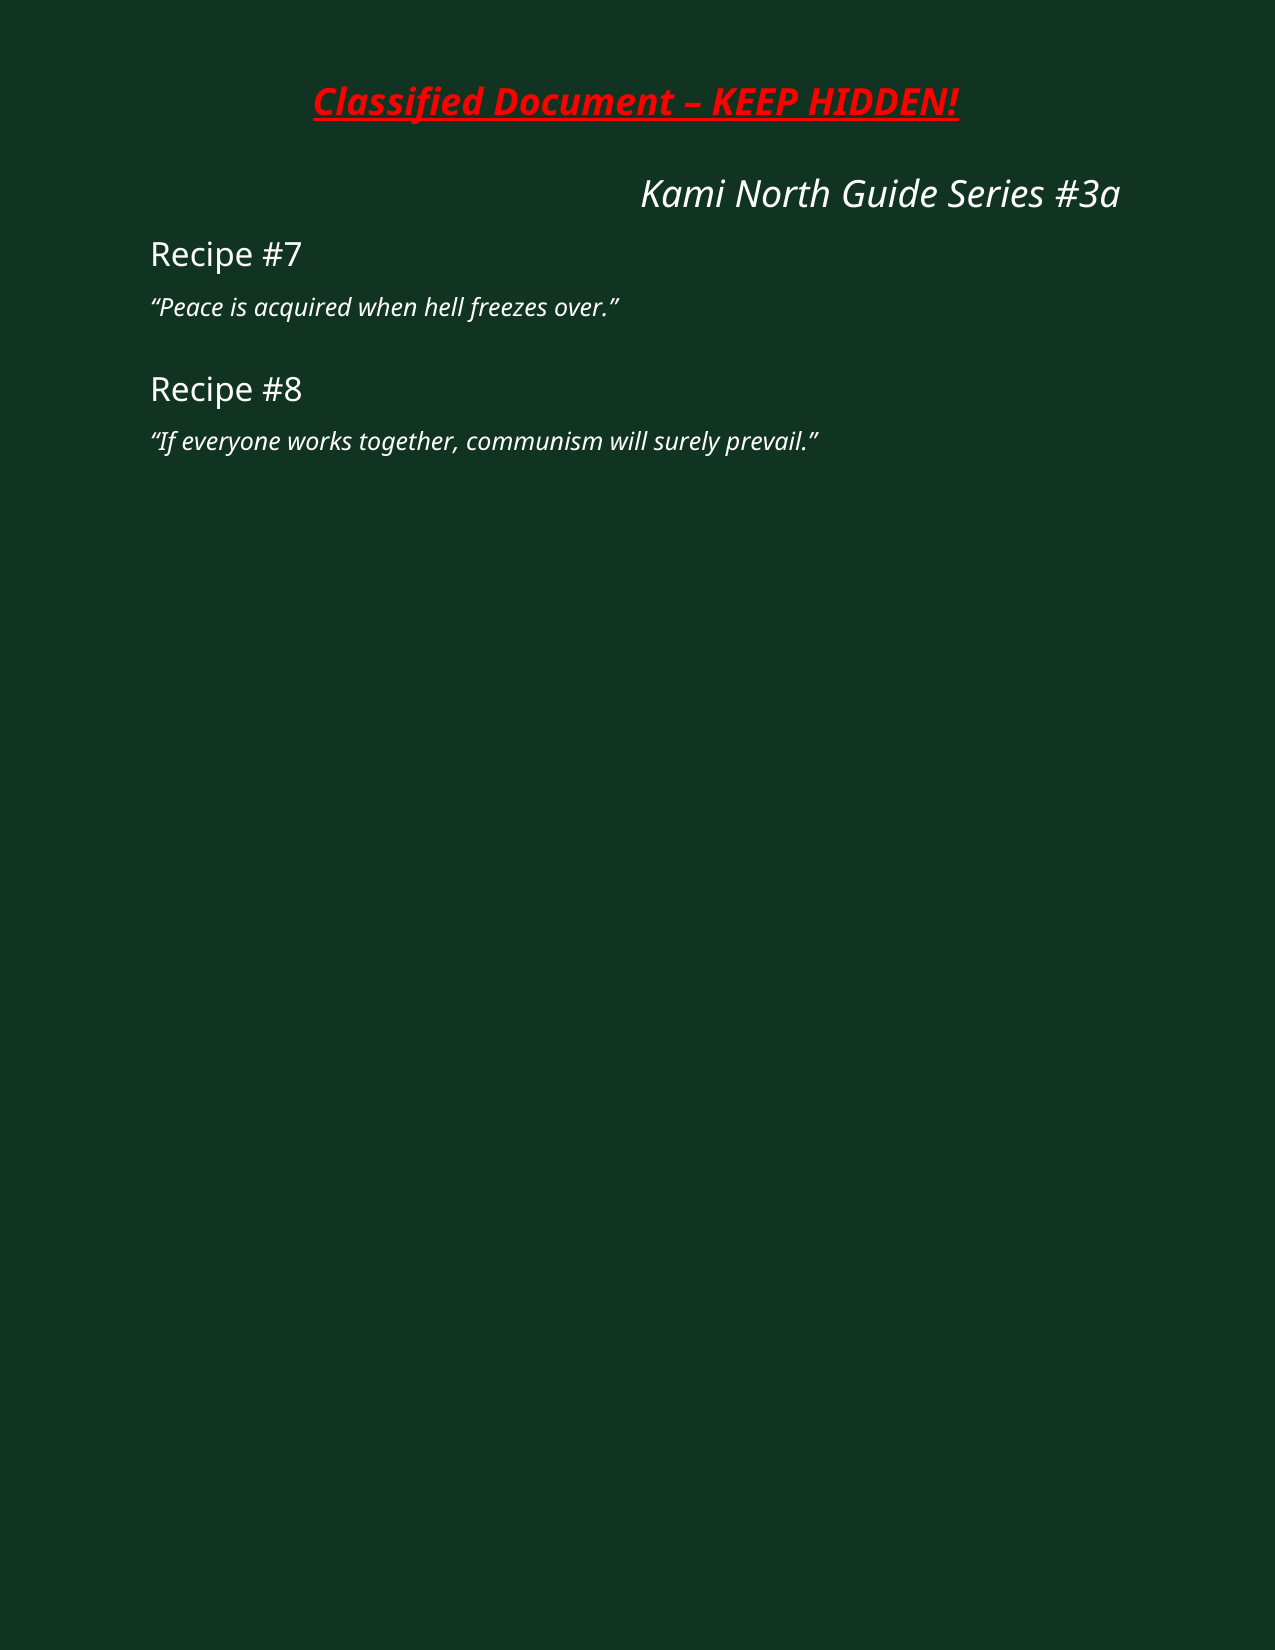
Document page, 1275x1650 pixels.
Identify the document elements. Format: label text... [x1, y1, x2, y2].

text “If everyone works together, communism will surely prevail.” [150, 424, 1125, 458]
text “Peace is acquired when hell freezes over.” [150, 289, 1125, 323]
subtitle Recipe #7 [150, 231, 1125, 277]
subtitle Recipe #8 [150, 366, 1125, 411]
